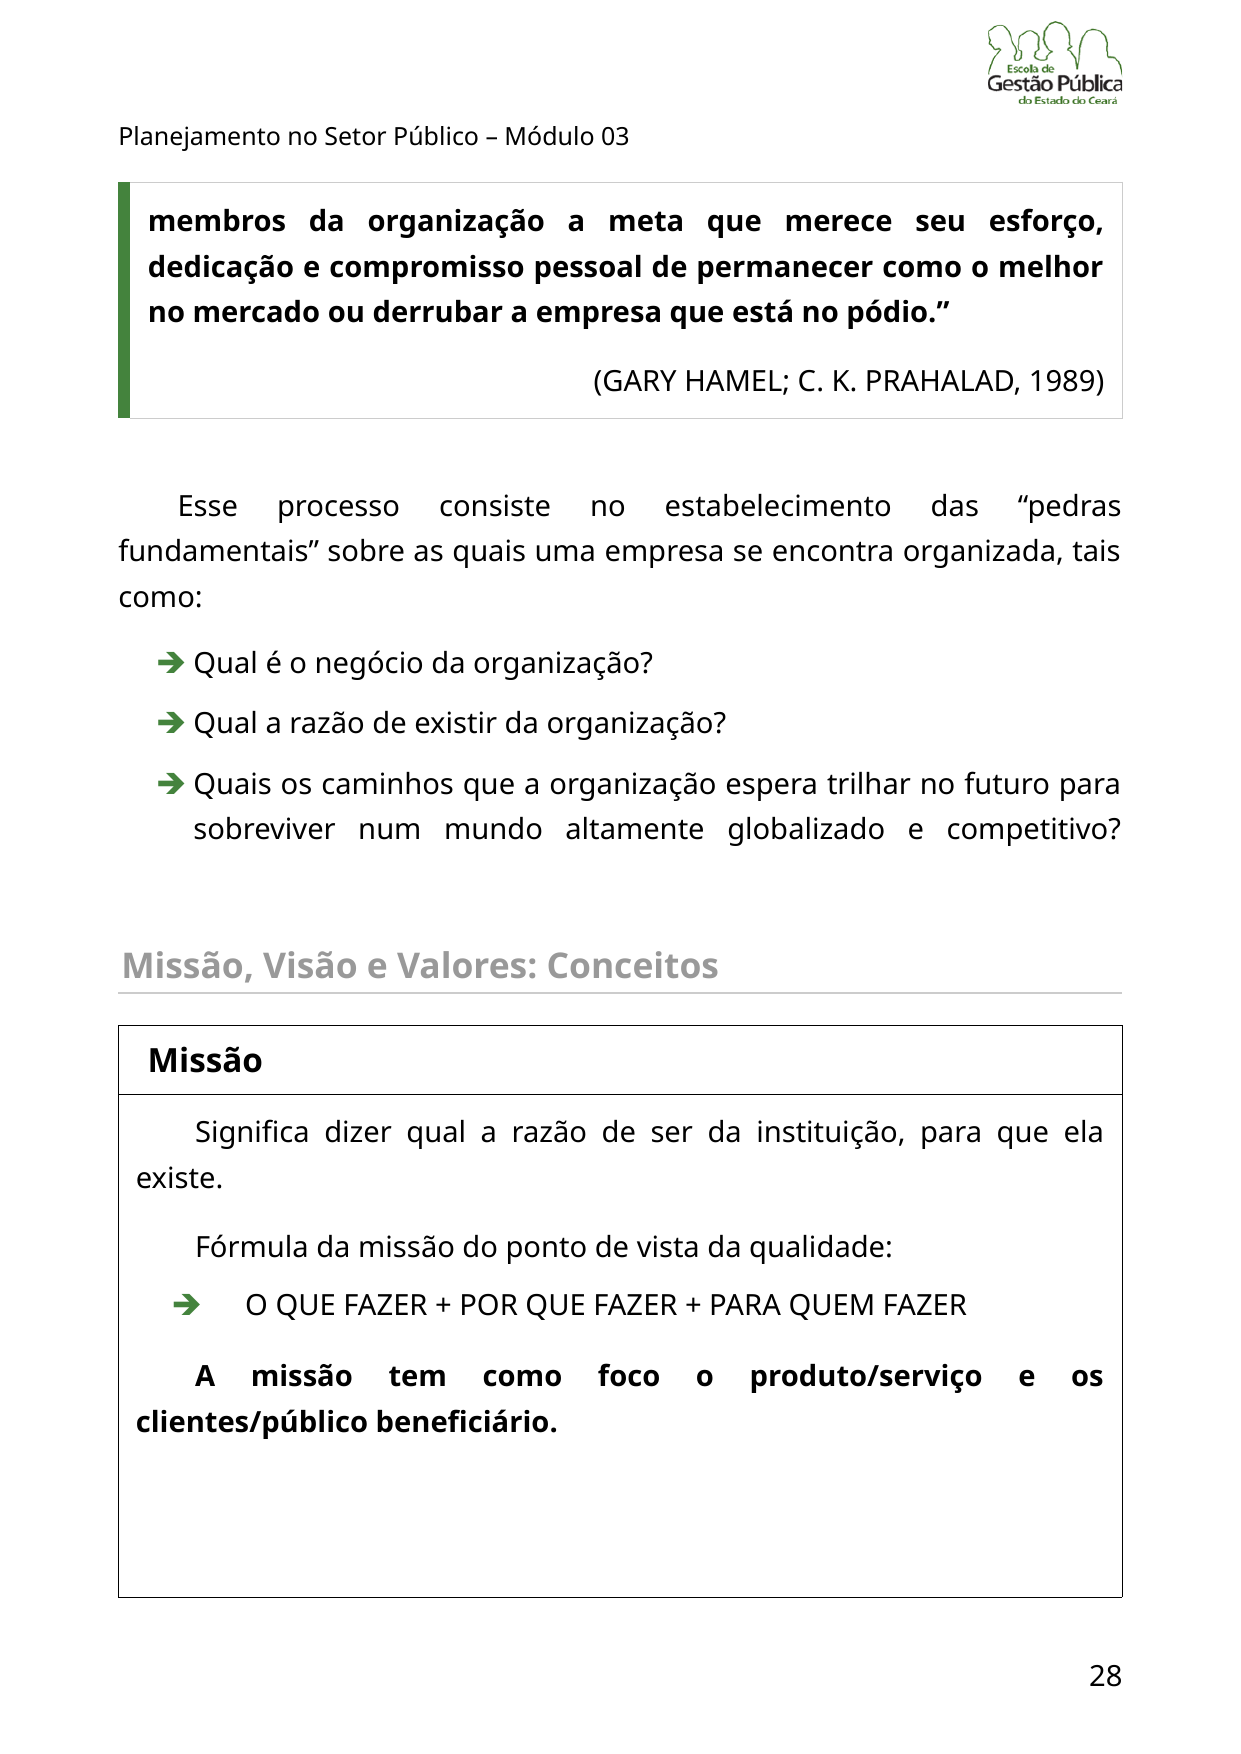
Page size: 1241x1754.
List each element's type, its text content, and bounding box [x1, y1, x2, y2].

list Qual a razão de existir da organização? [156, 703, 1122, 742]
list Quais os caminhos que a organização espera trilhar no futuro para sobreviver num mundo altamente globalizado e competitivo? [156, 763, 1122, 894]
table_header membros da organização a meta que merece seu esforço, dedicação e compromisso pessoal de permanecer como o melhor no mercado ou derrubar a empresa que está no pódio.” (GARY HAMEL; C. K. PRAHALAD, 1989) [130, 183, 1122, 418]
table_header [118, 182, 130, 418]
subtitle Missão, Visão e Valores: Conceitos [118, 938, 1122, 992]
list Qual é o negócio da organização? [156, 643, 1122, 682]
picture [118, 21, 1123, 104]
table_cell Significa dizer qual a razão de ser da instituição, para que ela existe. Fórmula da missão do ponto de vista da qualidade: O QUE FAZER + POR QUE FAZER + PARA QUEM FAZER A missão tem como foco o produto/serviço e os clientes/público beneficiário. [119, 1095, 1122, 1597]
text Esse processo consiste no estabelecimento das “pedras fundamentais” sobre as quais uma empresa se encontra organizada, tais como: [118, 485, 1122, 616]
table_header Missão [119, 1026, 1122, 1094]
